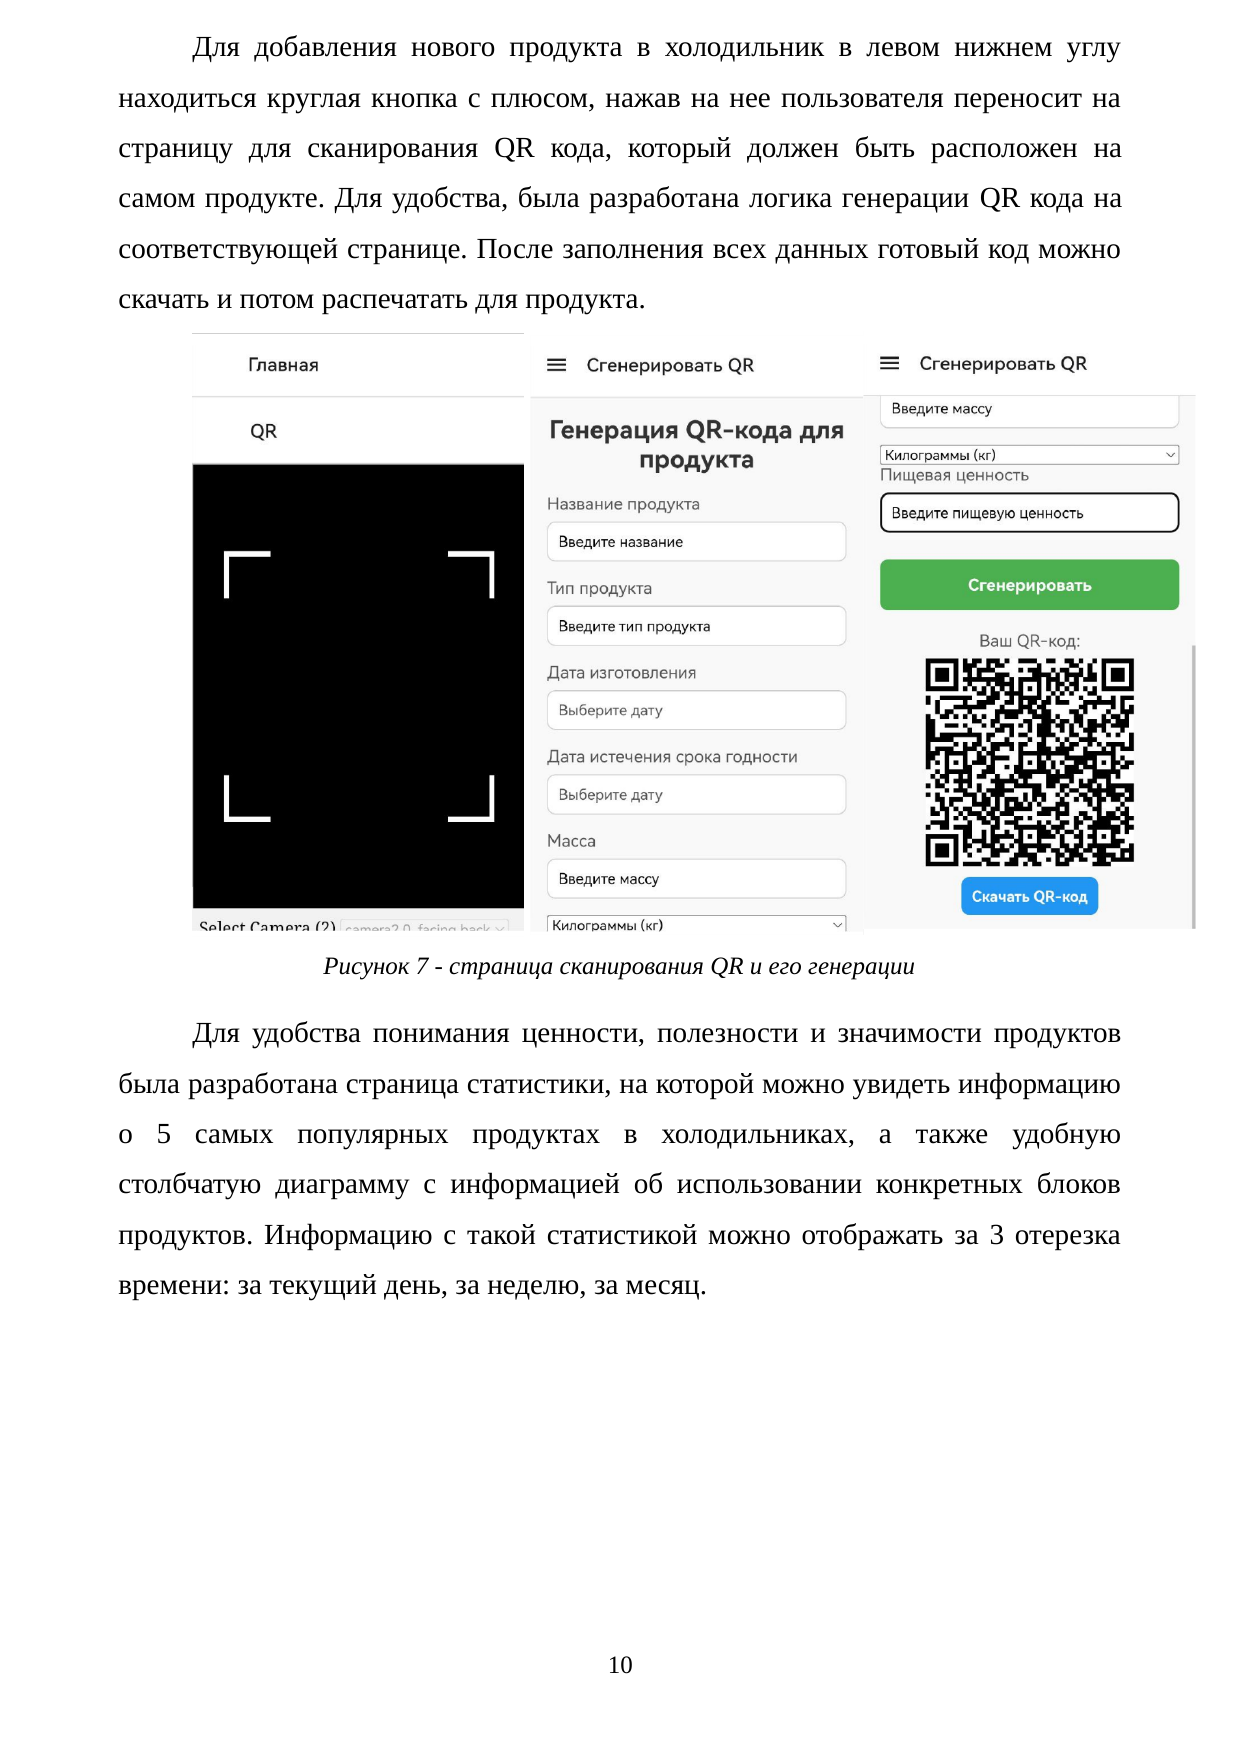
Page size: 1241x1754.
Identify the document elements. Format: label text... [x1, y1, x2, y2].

picture [192, 331, 1196, 937]
text Для удобства понимания ценности, полезности и значимости продуктов была разработана страница статистики, на которой можно увидеть информацию о 5 самых популярных продуктах в холодильниках, а также удобную столбчатую диаграмму с информацией об использовании конкретных блоков продуктов. Информацию с такой статистикой можно отображать за 3 отерезка времени: за текущий день, за неделю, за месяц. [118, 1016, 1122, 1301]
text Рисунок 7 - страница сканирования QR и его генерации [118, 951, 1122, 980]
text Для добавления нового продукта в холодильник в левом нижнем углу находиться круглая кнопка с плюсом, нажав на нее пользователя переносит на страницу для сканирования QR кода, который должен быть расположен на самом продукте. Для удобства, была разработана логика генерации QR кода на соответствующей странице. После заполнения всех данных готовый код можно скачать и потом распечатать для продукта. [118, 29, 1122, 315]
